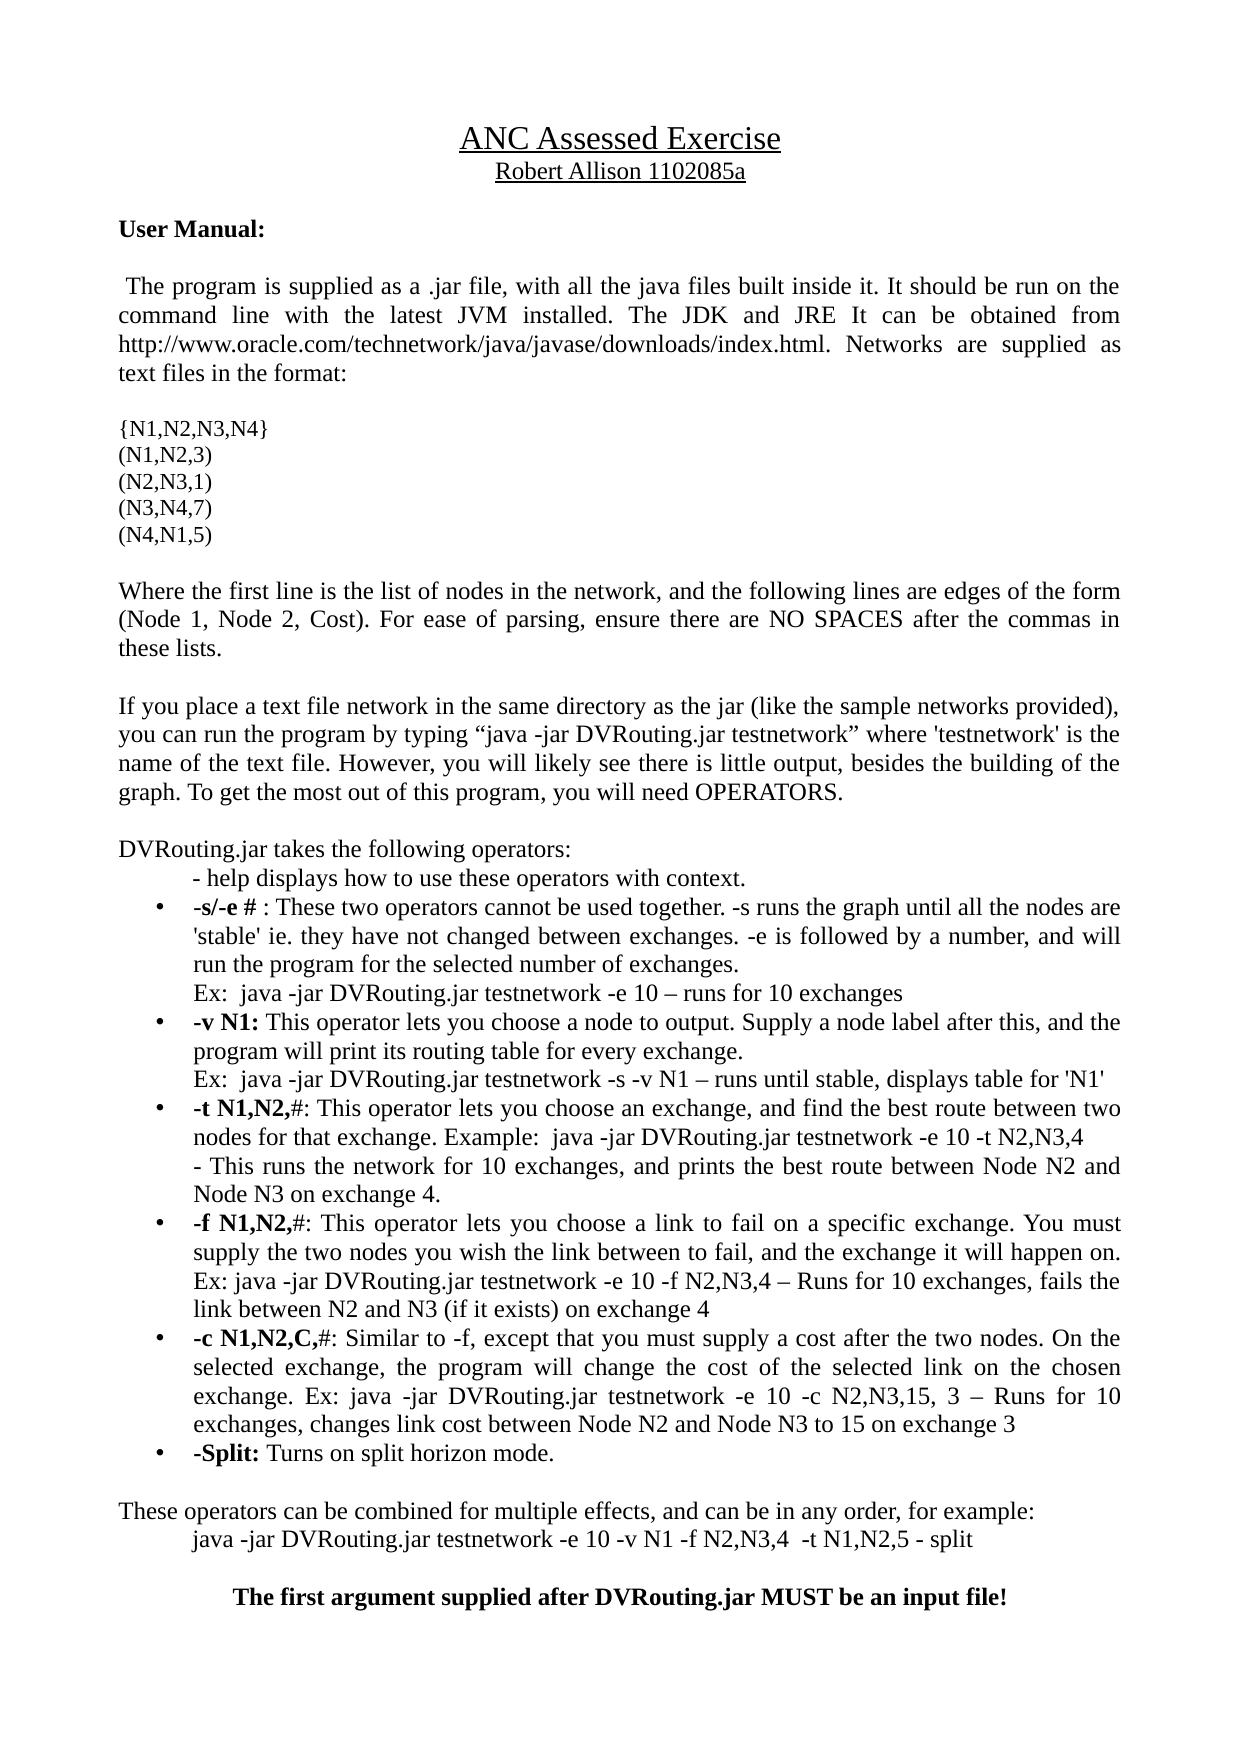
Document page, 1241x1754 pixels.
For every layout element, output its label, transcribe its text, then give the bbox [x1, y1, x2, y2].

text (N1,N2,3) [118, 442, 1122, 468]
list -Split: Turns on split horizon mode. [156, 1438, 1122, 1467]
text (N3,N4,7) [118, 494, 1122, 521]
text These operators can be combined for multiple effects, and can be in any order, for example: [118, 1496, 1122, 1524]
text DVRouting.jar takes the following operators: [118, 834, 1122, 863]
text The first argument supplied after DVRouting.jar MUST be an input file! [118, 1582, 1122, 1611]
text Robert Allison 1102085a [118, 156, 1122, 185]
text (N4,N1,5) [118, 521, 1122, 547]
list -c N1,N2,C,#: Similar to -f, except that you must supply a cost after the two nodes. On the selected exchange, the program will change the cost of the selected link on the chosen exchange. Ex: java -jar DVRouting.jar testnetwork -e 10 -c N2,N3,15, 3 – Runs for 10 exchanges, changes link cost between Node N2 and Node N3 to 15 on exchange 3 [156, 1323, 1122, 1438]
text If you place a text file network in the same directory as the jar (like the sample networks provided), you can run the program by typing “java -jar DVRouting.jar testnetwork” where 'testnetwork' is the name of the text file. However, you will likely see there is little output, besides the building of the graph. To get the most out of this program, you will need OPERATORS. [118, 691, 1122, 806]
text - help displays how to use these operators with context. [118, 863, 1122, 892]
list -f N1,N2,#: This operator lets you choose a link to fail on a specific exchange. You must supply the two nodes you wish the link between to fail, and the exchange it will happen on. Ex: java -jar DVRouting.jar testnetwork -e 10 -f N2,N3,4 – Runs for 10 exchanges, fails the link between N2 and N3 (if it exists) on exchange 4 [156, 1208, 1122, 1323]
list Ex: java -jar DVRouting.jar testnetwork -s -v N1 – runs until stable, displays table for 'N1' [156, 1064, 1122, 1093]
text Where the first line is the list of nodes in the network, and the following lines are edges of the form (Node 1, Node 2, Cost). For ease of parsing, ensure there are NO SPACES after the commas in these lists. [118, 576, 1122, 662]
list -s/-e # : These two operators cannot be used together. -s runs the graph until all the nodes are 'stable' ie. they have not changed between exchanges. -e is followed by a number, and will run the program for the selected number of exchanges. [156, 892, 1122, 978]
list - This runs the network for 10 exchanges, and prints the best route between Node N2 and Node N3 on exchange 4. [156, 1151, 1122, 1208]
text (N2,N3,1) [118, 468, 1122, 494]
text User Manual: [118, 214, 1122, 243]
text The program is supplied as a .jar file, with all the java files built inside it. It should be run on the command line with the latest JVM installed. The JDK and JRE It can be obtained from http://www.oracle.com/technetwork/java/javase/downloads/index.html. Networks are supplied as text files in the format: [118, 271, 1122, 386]
text ANC Assessed Exercise [118, 118, 1122, 156]
text java -jar DVRouting.jar testnetwork -e 10 -v N1 -f N2,N3,4 -t N1,N2,5 - split [118, 1524, 1122, 1553]
text {N1,N2,N3,N4} [118, 415, 1122, 442]
list -t N1,N2,#: This operator lets you choose an exchange, and find the best route between two nodes for that exchange. Example: java -jar DVRouting.jar testnetwork -e 10 -t N2,N3,4 [156, 1093, 1122, 1151]
list Ex: java -jar DVRouting.jar testnetwork -e 10 – runs for 10 exchanges [156, 978, 1122, 1007]
list -v N1: This operator lets you choose a node to output. Supply a node label after this, and the program will print its routing table for every exchange. [156, 1007, 1122, 1064]
